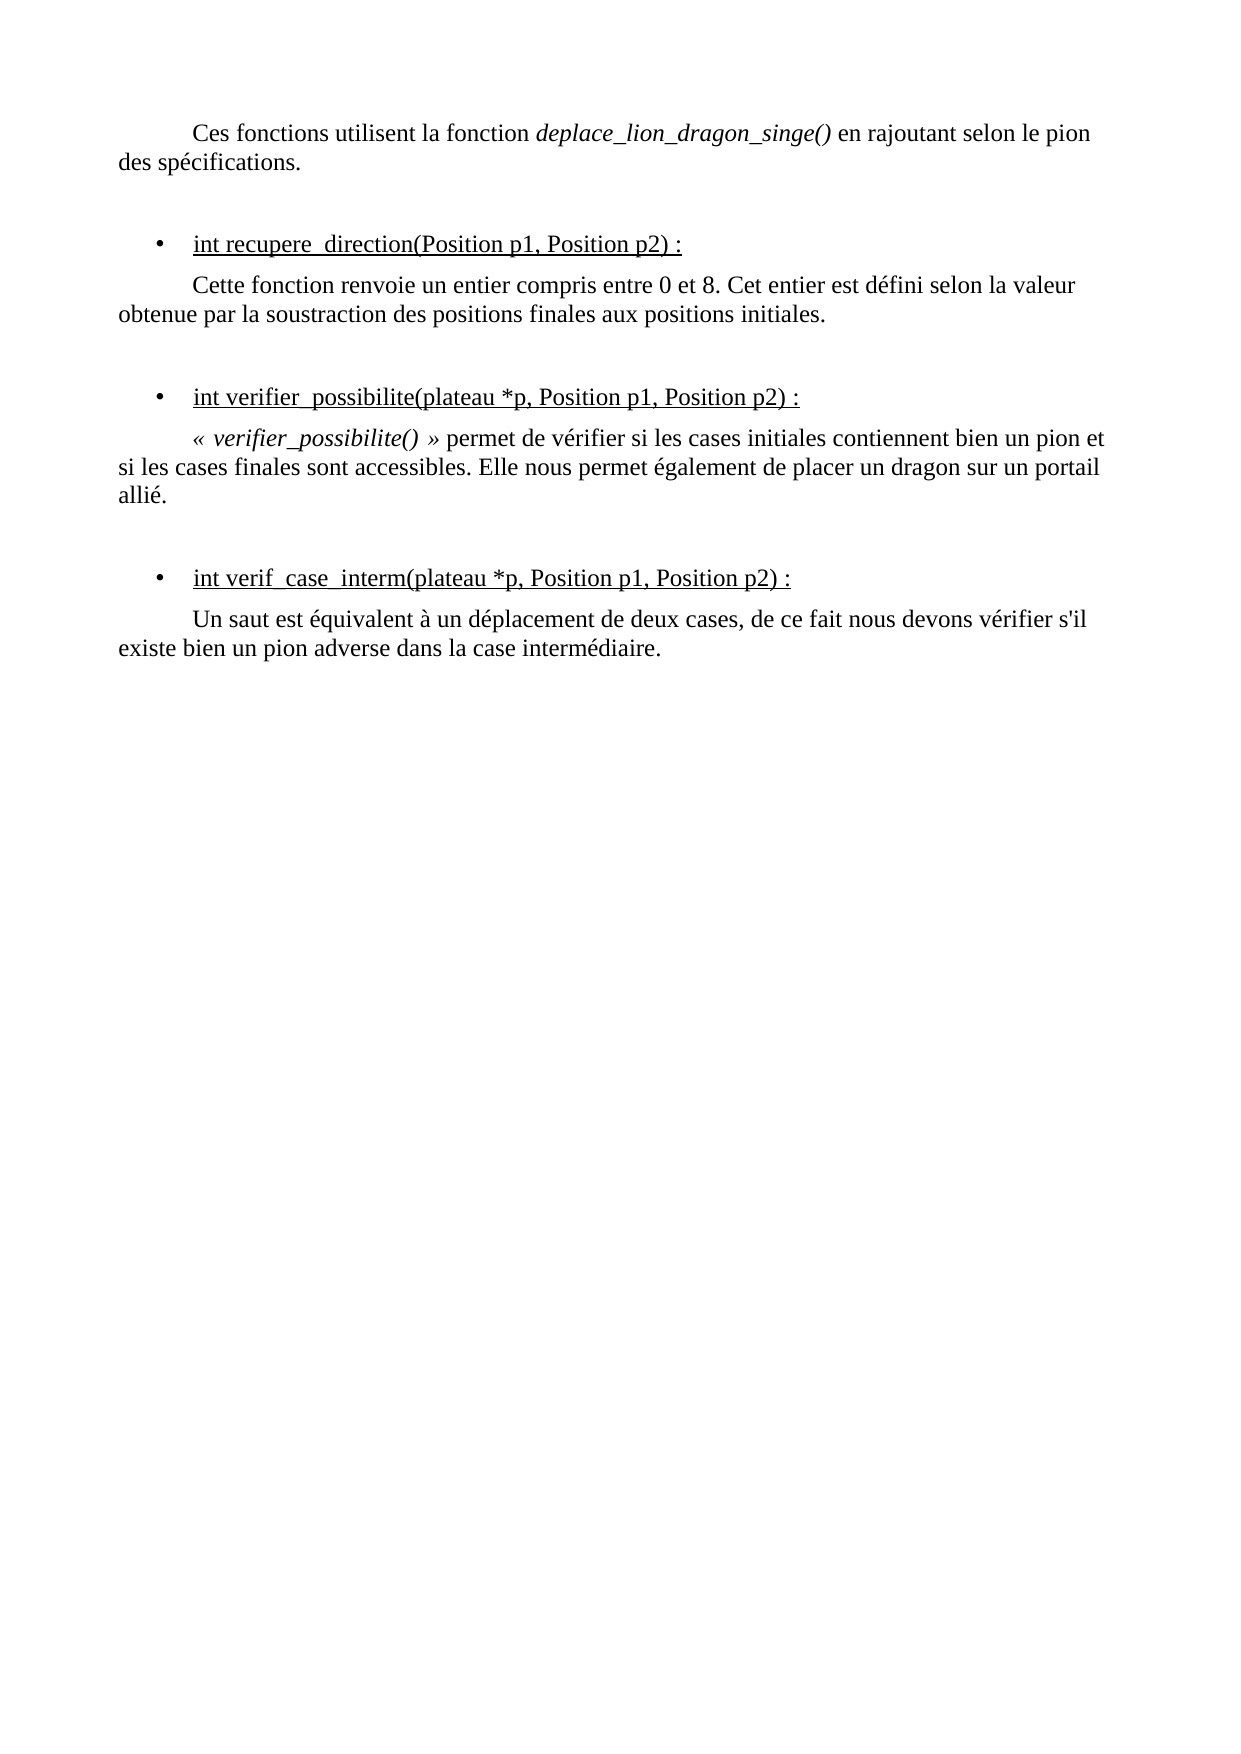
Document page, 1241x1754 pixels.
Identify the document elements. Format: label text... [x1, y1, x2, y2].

text Cette fonction renvoie un entier compris entre 0 et 8. Cet entier est défini selon la valeur obtenue par la soustraction des positions finales aux positions initiales. [118, 271, 1122, 328]
text « verifier_possibilite() » permet de vérifier si les cases initiales contiennent bien un pion et si les cases finales sont accessibles. Elle nous permet également de placer un dragon sur un portail allié. [118, 423, 1122, 509]
text Un saut est équivalent à un déplacement de deux cases, de ce fait nous devons vérifier s'il existe bien un pion adverse dans la case intermédiaire. [118, 604, 1122, 662]
list int recupere_direction(Position p1, Position p2) : [156, 229, 1122, 258]
list int verif_case_interm(plateau *p, Position p1, Position p2) : [156, 563, 1122, 592]
list int verifier_possibilite(plateau *p, Position p1, Position p2) : [156, 382, 1122, 411]
text Ces fonctions utilisent la fonction deplace_lion_dragon_singe() en rajoutant selon le pion des spécifications. [118, 118, 1122, 176]
